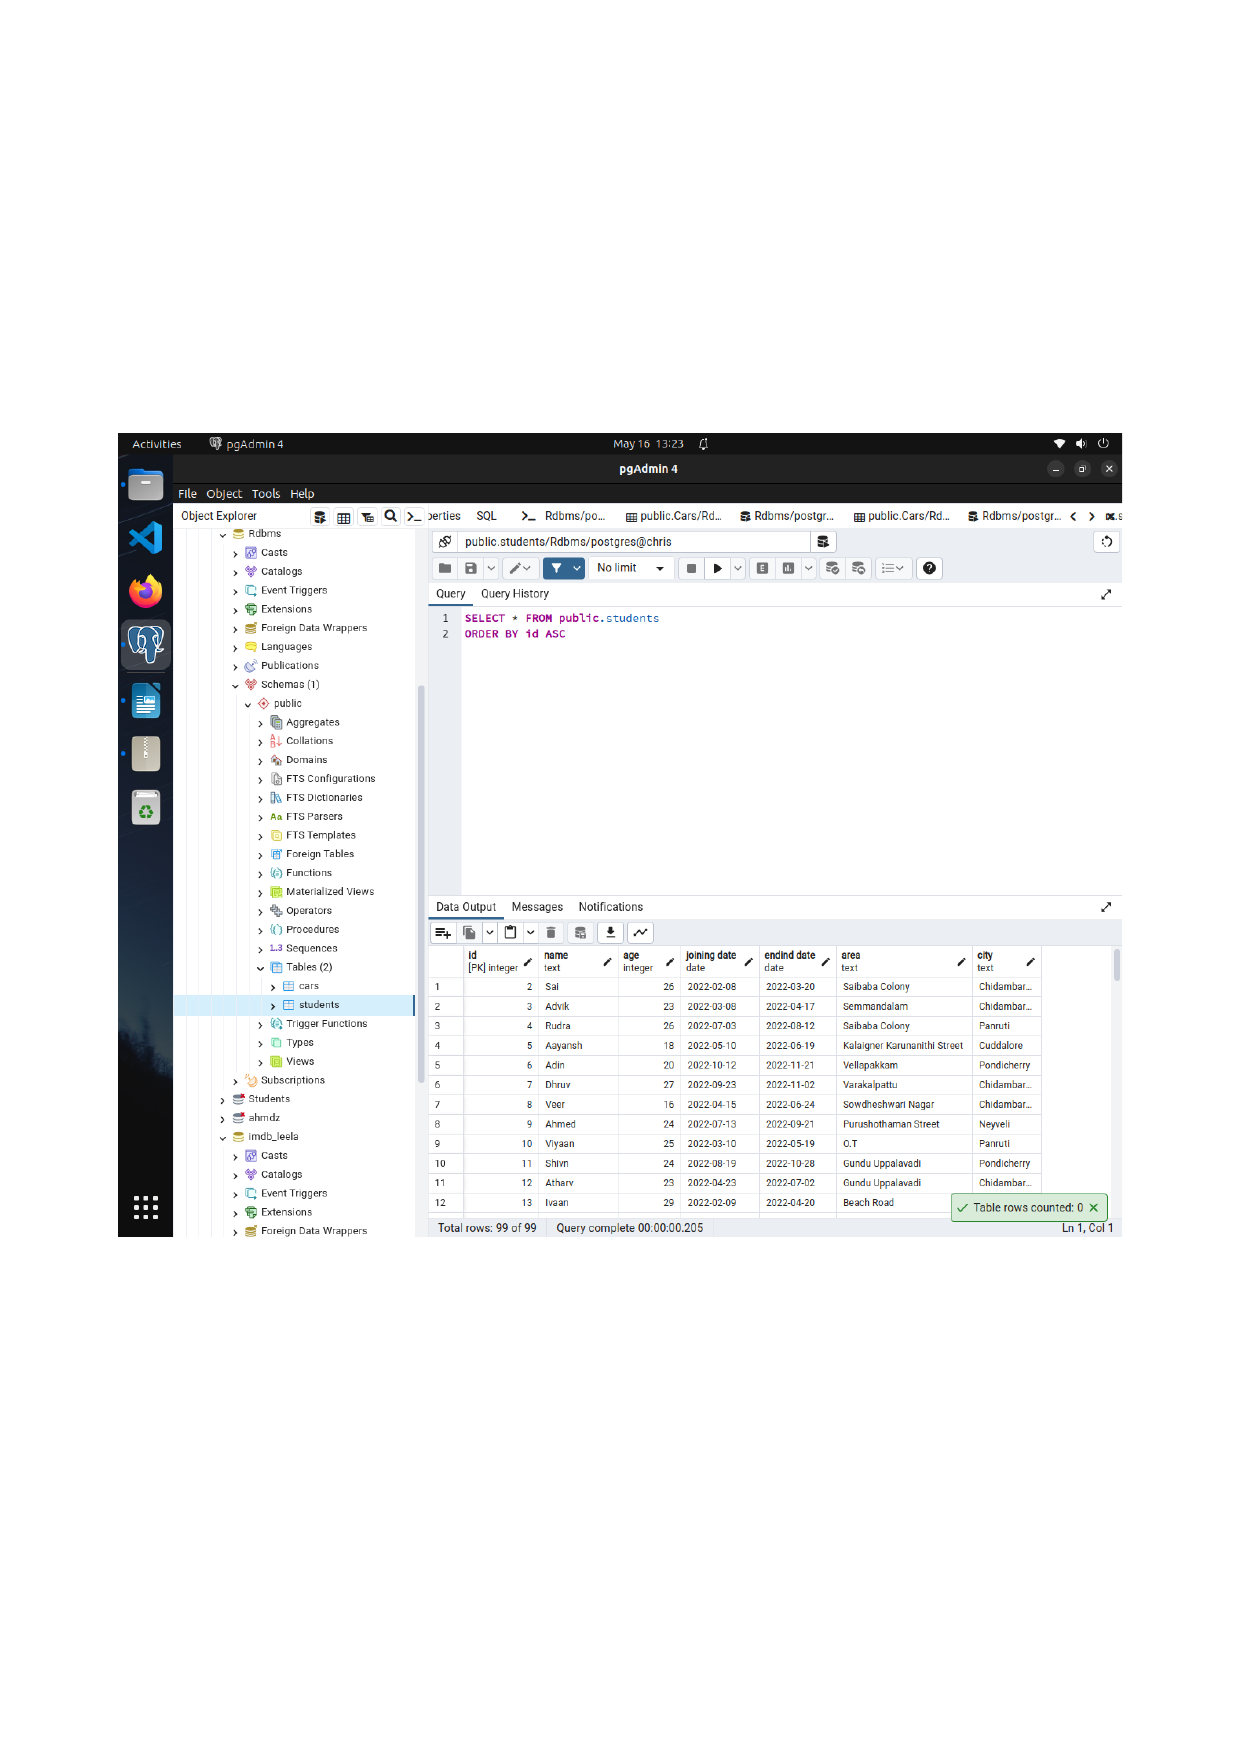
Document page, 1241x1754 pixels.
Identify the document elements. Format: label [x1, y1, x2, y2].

picture [118, 433, 1123, 1237]
